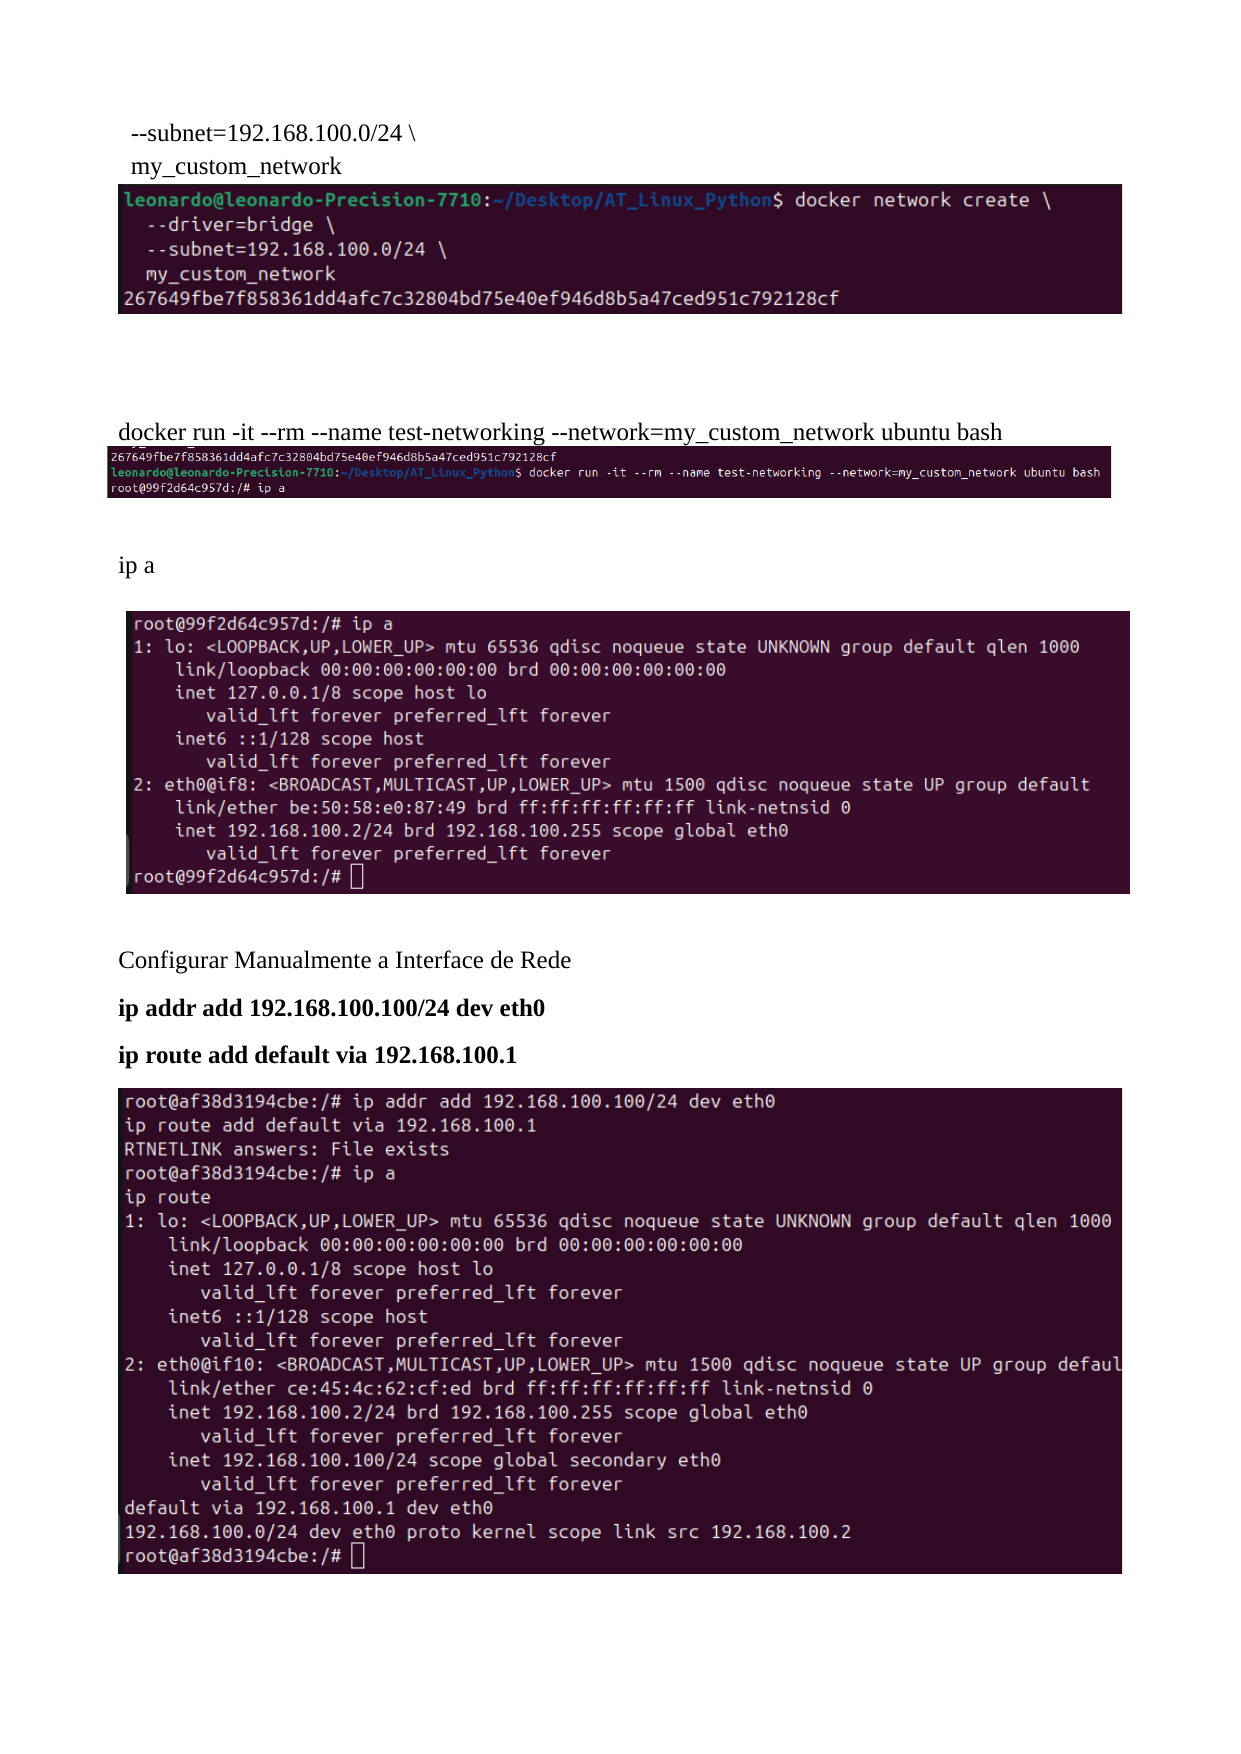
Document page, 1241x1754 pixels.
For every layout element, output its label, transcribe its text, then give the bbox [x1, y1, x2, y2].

text ip route add default via 192.168.100.1 [118, 1040, 1122, 1069]
text docker run -it --rm --name test-networking --network=my_custom_network ubuntu bash [118, 417, 1122, 446]
picture [118, 184, 1123, 314]
text Configurar Manualmente a Interface de Rede [118, 945, 1122, 974]
text ip a [118, 550, 1122, 578]
picture [126, 611, 1130, 894]
text ip addr add 192.168.100.100/24 dev eth0 [118, 993, 1122, 1022]
text --subnet=192.168.100.0/24 \ [118, 118, 1122, 147]
text my_custom_network [118, 151, 1122, 180]
picture [118, 1088, 1123, 1574]
picture [107, 446, 1112, 498]
